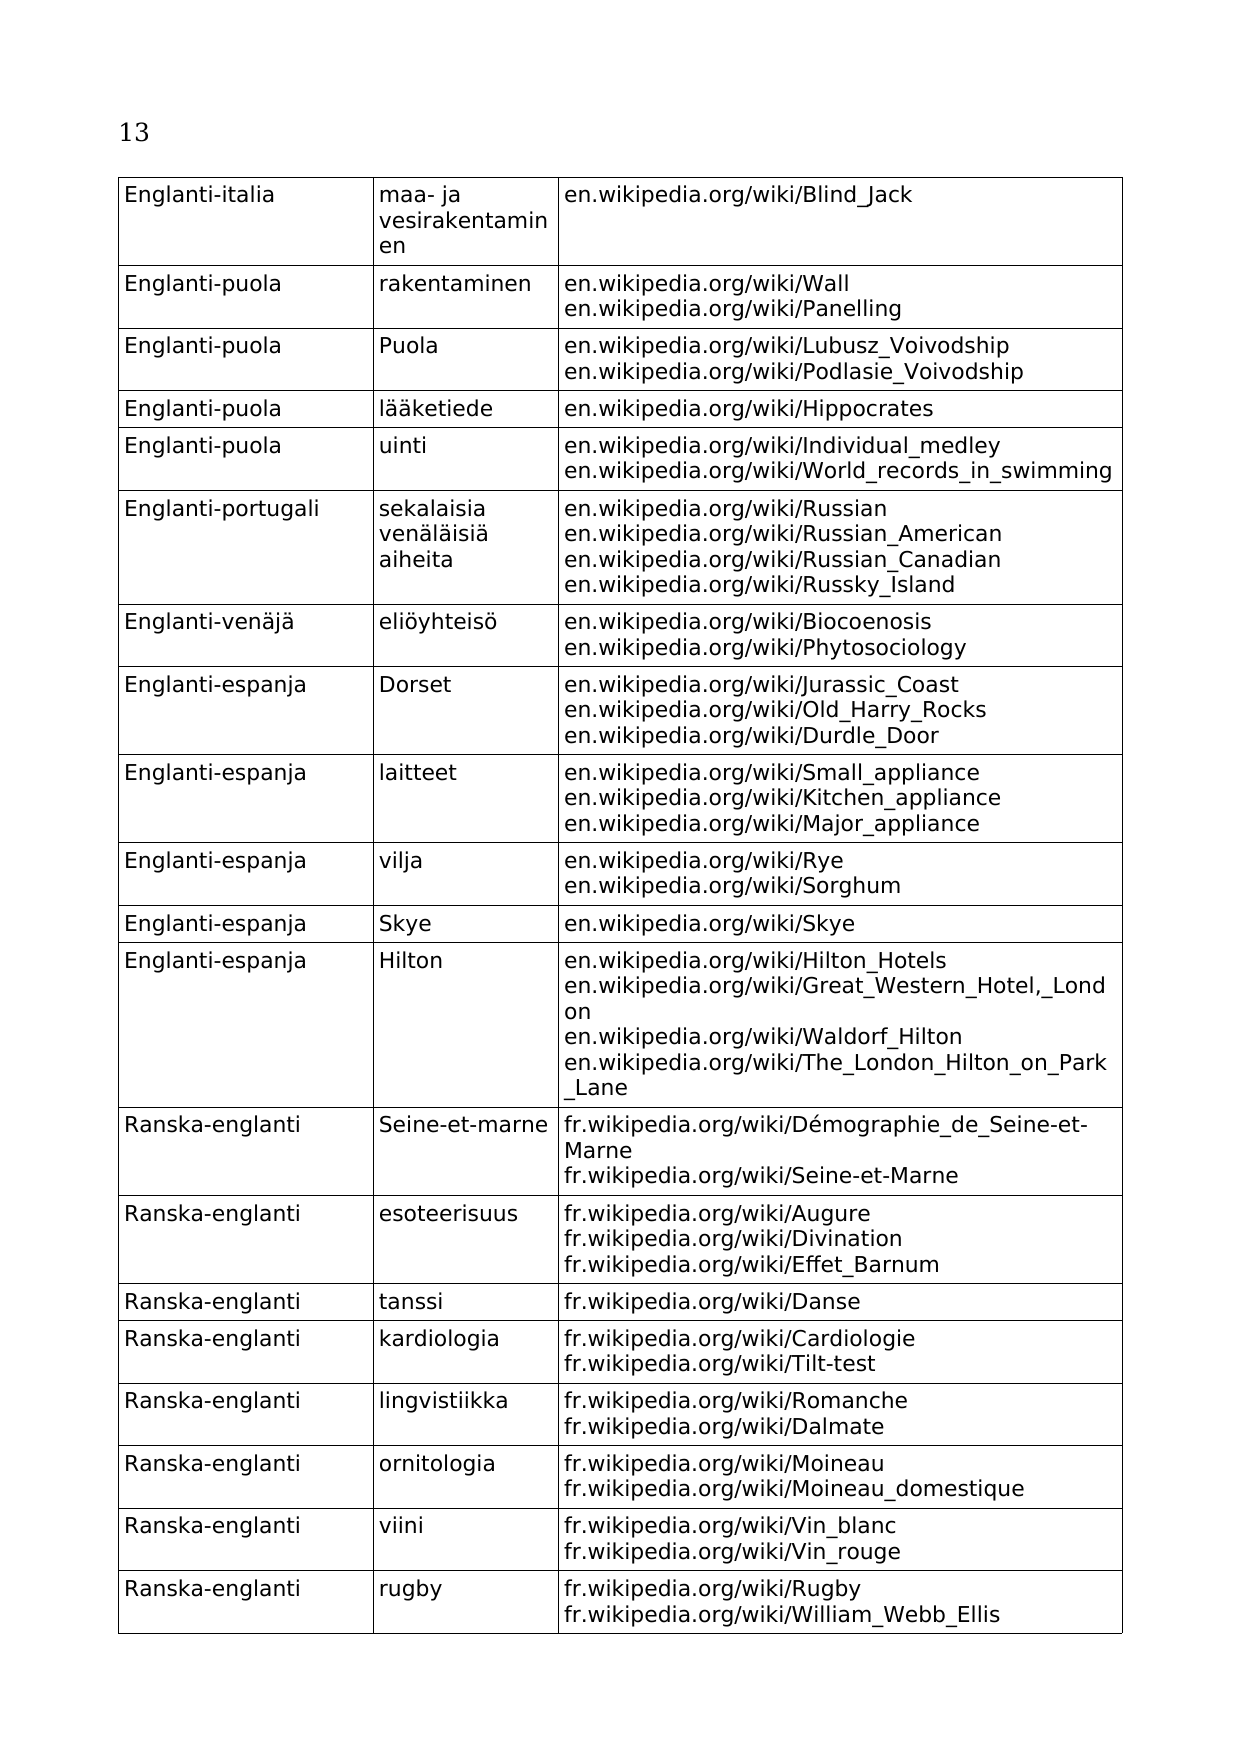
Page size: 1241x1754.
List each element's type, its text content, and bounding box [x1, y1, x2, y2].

table_cell Englanti-puola [119, 266, 373, 327]
table_cell en.wikipedia.org/wiki/Hippocrates [559, 391, 1122, 427]
table_cell en.wikipedia.org/wiki/Skye [559, 906, 1122, 942]
table_cell viini [374, 1509, 558, 1570]
table_cell Ranska-englanti [119, 1446, 373, 1508]
table_cell en.wikipedia.org/wiki/Russian en.wikipedia.org/wiki/Russian_American en.wikipedia.org/wiki/Russian_Canadian en.wikipedia.org/wiki/Russky_Island [559, 491, 1122, 603]
table_cell eliöyhteisö [374, 605, 558, 666]
table_cell en.wikipedia.org/wiki/Wall en.wikipedia.org/wiki/Panelling [559, 266, 1122, 327]
table_cell sekalaisia venäläisiä aiheita [374, 491, 558, 603]
table_cell Ranska-englanti [119, 1321, 373, 1383]
table_cell fr.wikipedia.org/wiki/Romanche fr.wikipedia.org/wiki/Dalmate [559, 1384, 1122, 1445]
table_cell fr.wikipedia.org/wiki/Démographie_de_Seine-et-Marne fr.wikipedia.org/wiki/Seine-et-Marne [559, 1108, 1122, 1195]
table_cell en.wikipedia.org/wiki/Hilton_Hotels en.wikipedia.org/wiki/Great_Western_Hotel,_London en.wikipedia.org/wiki/Waldorf_Hilton en.wikipedia.org/wiki/The_London_Hilton_on_Park_Lane [559, 943, 1122, 1107]
table_cell Englanti-puola [119, 329, 373, 390]
table_cell esoteerisuus [374, 1196, 558, 1283]
table_cell Ranska-englanti [119, 1284, 373, 1320]
table_cell rugby [374, 1571, 558, 1633]
table_cell lingvistiikka [374, 1384, 558, 1445]
table_cell Englanti-puola [119, 428, 373, 490]
table_cell Ranska-englanti [119, 1196, 373, 1283]
table_cell Ranska-englanti [119, 1384, 373, 1445]
table_cell en.wikipedia.org/wiki/Biocoenosis en.wikipedia.org/wiki/Phytosociology [559, 605, 1122, 666]
table_cell ornitologia [374, 1446, 558, 1508]
table_cell maa- ja vesirakentaminen [374, 178, 558, 265]
table_cell uinti [374, 428, 558, 490]
table_cell rakentaminen [374, 266, 558, 327]
table_cell Englanti-espanja [119, 667, 373, 754]
table_cell tanssi [374, 1284, 558, 1320]
table_cell kardiologia [374, 1321, 558, 1383]
table_cell fr.wikipedia.org/wiki/Augure fr.wikipedia.org/wiki/Divination fr.wikipedia.org/wiki/Effet_Barnum [559, 1196, 1122, 1283]
table_cell Ranska-englanti [119, 1509, 373, 1570]
table_cell laitteet [374, 755, 558, 842]
table_cell fr.wikipedia.org/wiki/Rugby fr.wikipedia.org/wiki/William_Webb_Ellis [559, 1571, 1122, 1633]
table_cell en.wikipedia.org/wiki/Jurassic_Coast en.wikipedia.org/wiki/Old_Harry_Rocks en.wikipedia.org/wiki/Durdle_Door [559, 667, 1122, 754]
table_cell Ranska-englanti [119, 1571, 373, 1633]
table_cell en.wikipedia.org/wiki/Blind_Jack [559, 178, 1122, 265]
table_cell fr.wikipedia.org/wiki/Vin_blanc fr.wikipedia.org/wiki/Vin_rouge [559, 1509, 1122, 1570]
table_cell Hilton [374, 943, 558, 1107]
table_cell Seine-et-marne [374, 1108, 558, 1195]
table_cell Dorset [374, 667, 558, 754]
table_cell vilja [374, 843, 558, 905]
table_cell Skye [374, 906, 558, 942]
table_cell lääketiede [374, 391, 558, 427]
table_cell en.wikipedia.org/wiki/Rye en.wikipedia.org/wiki/Sorghum [559, 843, 1122, 905]
table_cell Englanti-portugali [119, 491, 373, 603]
table_cell en.wikipedia.org/wiki/Small_appliance en.wikipedia.org/wiki/Kitchen_appliance en.wikipedia.org/wiki/Major_appliance [559, 755, 1122, 842]
table_cell fr.wikipedia.org/wiki/Moineau fr.wikipedia.org/wiki/Moineau_domestique [559, 1446, 1122, 1508]
table_cell Englanti-italia [119, 178, 373, 265]
table_cell Ranska-englanti [119, 1108, 373, 1195]
table_cell Englanti-espanja [119, 943, 373, 1107]
table_cell Puola [374, 329, 558, 390]
table_cell en.wikipedia.org/wiki/Individual_medley en.wikipedia.org/wiki/World_records_in_swimming [559, 428, 1122, 490]
table_cell fr.wikipedia.org/wiki/Danse [559, 1284, 1122, 1320]
table_cell Englanti-espanja [119, 755, 373, 842]
table_cell fr.wikipedia.org/wiki/Cardiologie fr.wikipedia.org/wiki/Tilt-test [559, 1321, 1122, 1383]
table_cell Englanti-espanja [119, 906, 373, 942]
table_cell Englanti-puola [119, 391, 373, 427]
table_cell Englanti-venäjä [119, 605, 373, 666]
table_cell Englanti-espanja [119, 843, 373, 905]
table_cell en.wikipedia.org/wiki/Lubusz_Voivodship en.wikipedia.org/wiki/Podlasie_Voivodship [559, 329, 1122, 390]
